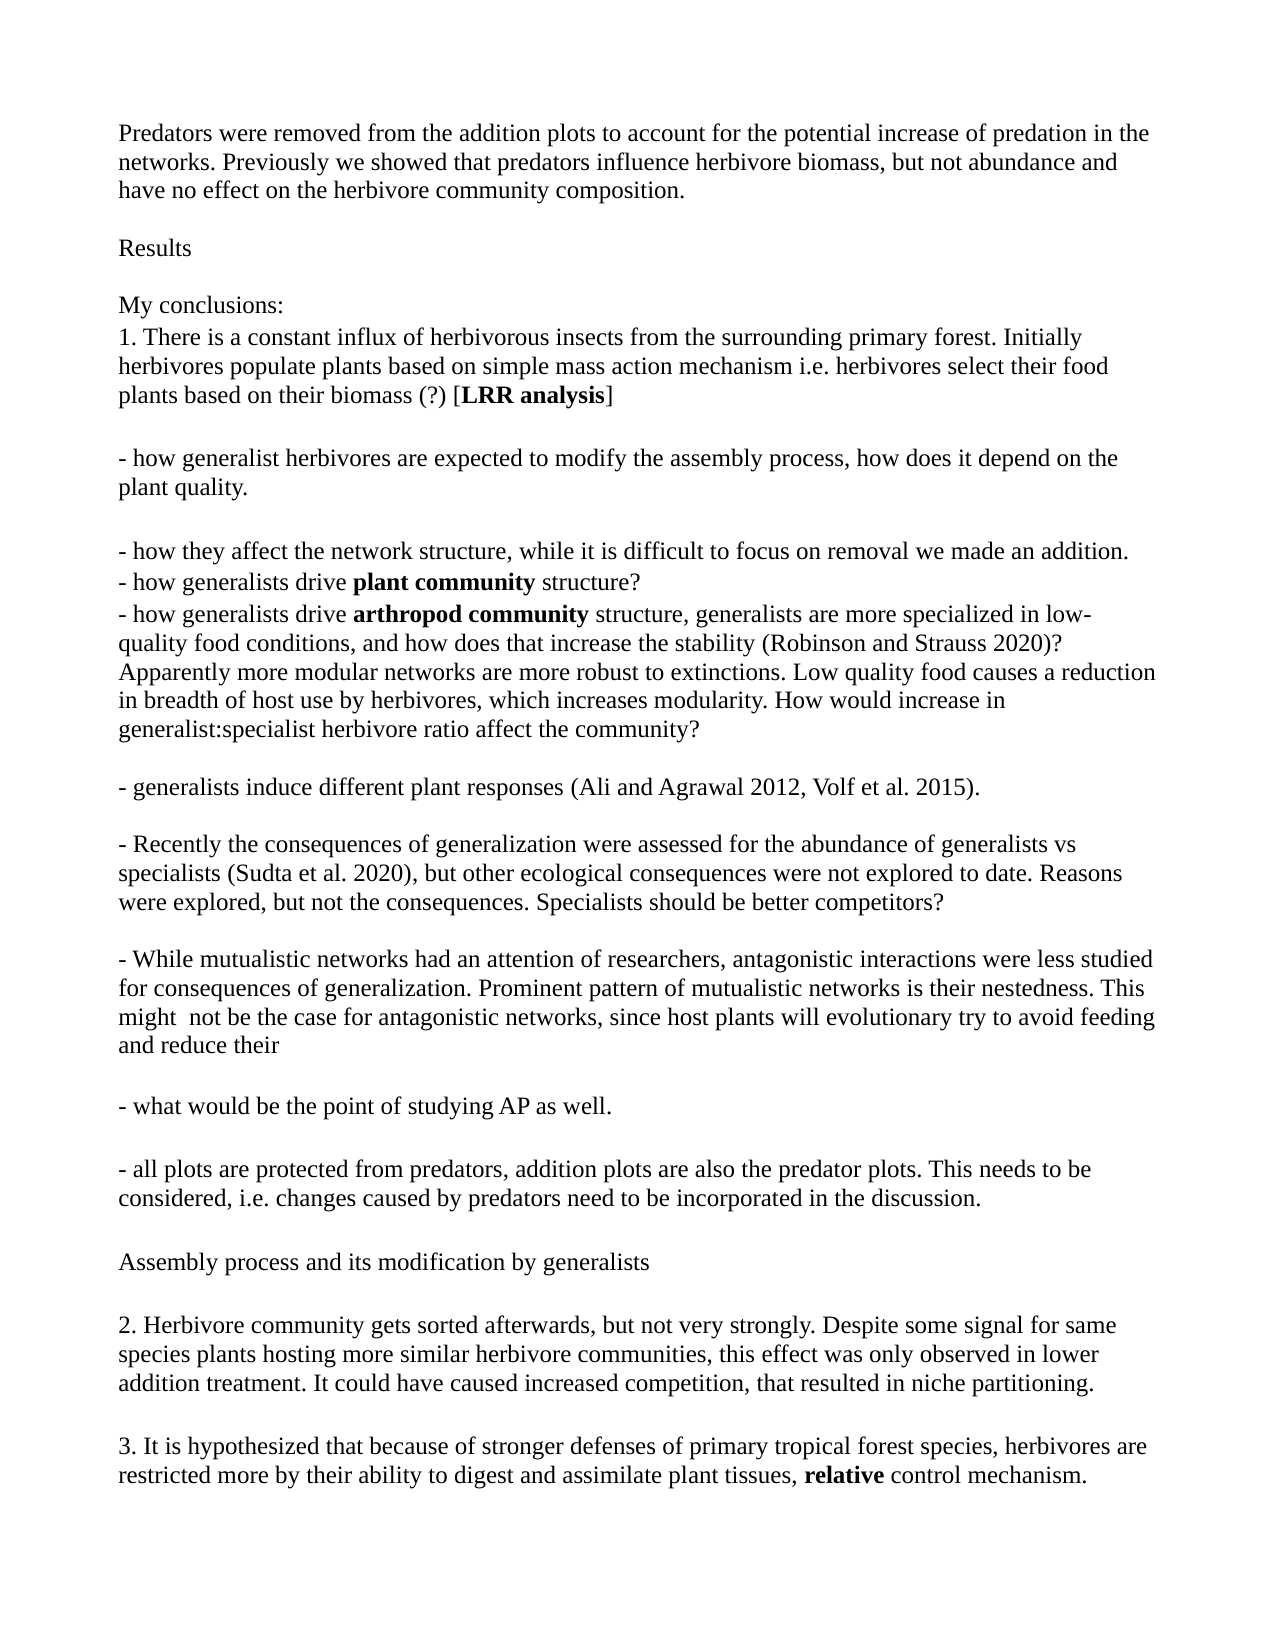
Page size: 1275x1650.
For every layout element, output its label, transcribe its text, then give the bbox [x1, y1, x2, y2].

text Predators were removed from the addition plots to account for the potential increase of predation in the networks. Previously we showed that predators influence herbivore biomass, but not abundance and have no effect on the herbivore community composition. [118, 118, 1157, 204]
text - Recently the consequences of generalization were assessed for the abundance of generalists vs specialists (Sudta et al. 2020), but other ecological consequences were not explored to date. Reasons were explored, but not the consequences. Specialists should be better competitors? [118, 829, 1157, 916]
text - While mutualistic networks had an attention of researchers, antagonistic interactions were less studied for consequences of generalization. Prominent pattern of mutualistic networks is their nestedness. This might not be the case for antagonistic networks, since host plants will evolutionary try to avoid feeding and reduce their [118, 944, 1157, 1059]
text 2. Herbivore community gets sorted afterwards, but not very strongly. Despite some signal for same species plants hosting more similar herbivore communities, this effect was only observed in lower addition treatment. It could have caused increased competition, that resulted in niche partitioning. [118, 1310, 1157, 1397]
text - how they affect the network structure, while it is difficult to focus on removal we made an addition. [118, 536, 1157, 564]
text - generalists induce different plant responses (Ali and Agrawal 2012, Volf et al. 2015). [118, 772, 1157, 801]
text - what would be the point of studying AP as well. [118, 1091, 1157, 1120]
text Assembly process and its modification by generalists [118, 1247, 1157, 1276]
text My conclusions: [118, 291, 1157, 319]
text - how generalists drive arthropod community structure, generalists are more specialized in low-quality food conditions, and how does that increase the stability (Robinson and Strauss 2020)? Apparently more modular networks are more robust to extinctions. Low quality food causes a reduction in breadth of host use by herbivores, which increases modularity. How would increase in generalist:specialist herbivore ratio affect the community? [118, 599, 1157, 743]
text - all plots are protected from predators, addition plots are also the predator plots. This needs to be considered, i.e. changes caused by predators need to be incorporated in the discussion. [118, 1154, 1157, 1212]
text 3. It is hypothesized that because of stronger defenses of primary tropical forest species, herbivores are restricted more by their ability to digest and assimilate plant tissues, relative control mechanism. [118, 1431, 1157, 1489]
text 1. There is a constant influx of herbivorous insects from the surrounding primary forest. Initially herbivores populate plants based on simple mass action mechanism i.e. herbivores select their food plants based on their biomass (?) [LRR analysis] [118, 322, 1157, 409]
text - how generalists drive plant community structure? [118, 567, 1157, 596]
text - how generalist herbivores are expected to modify the assembly process, how does it depend on the plant quality. [118, 443, 1157, 501]
text Results [118, 233, 1157, 262]
